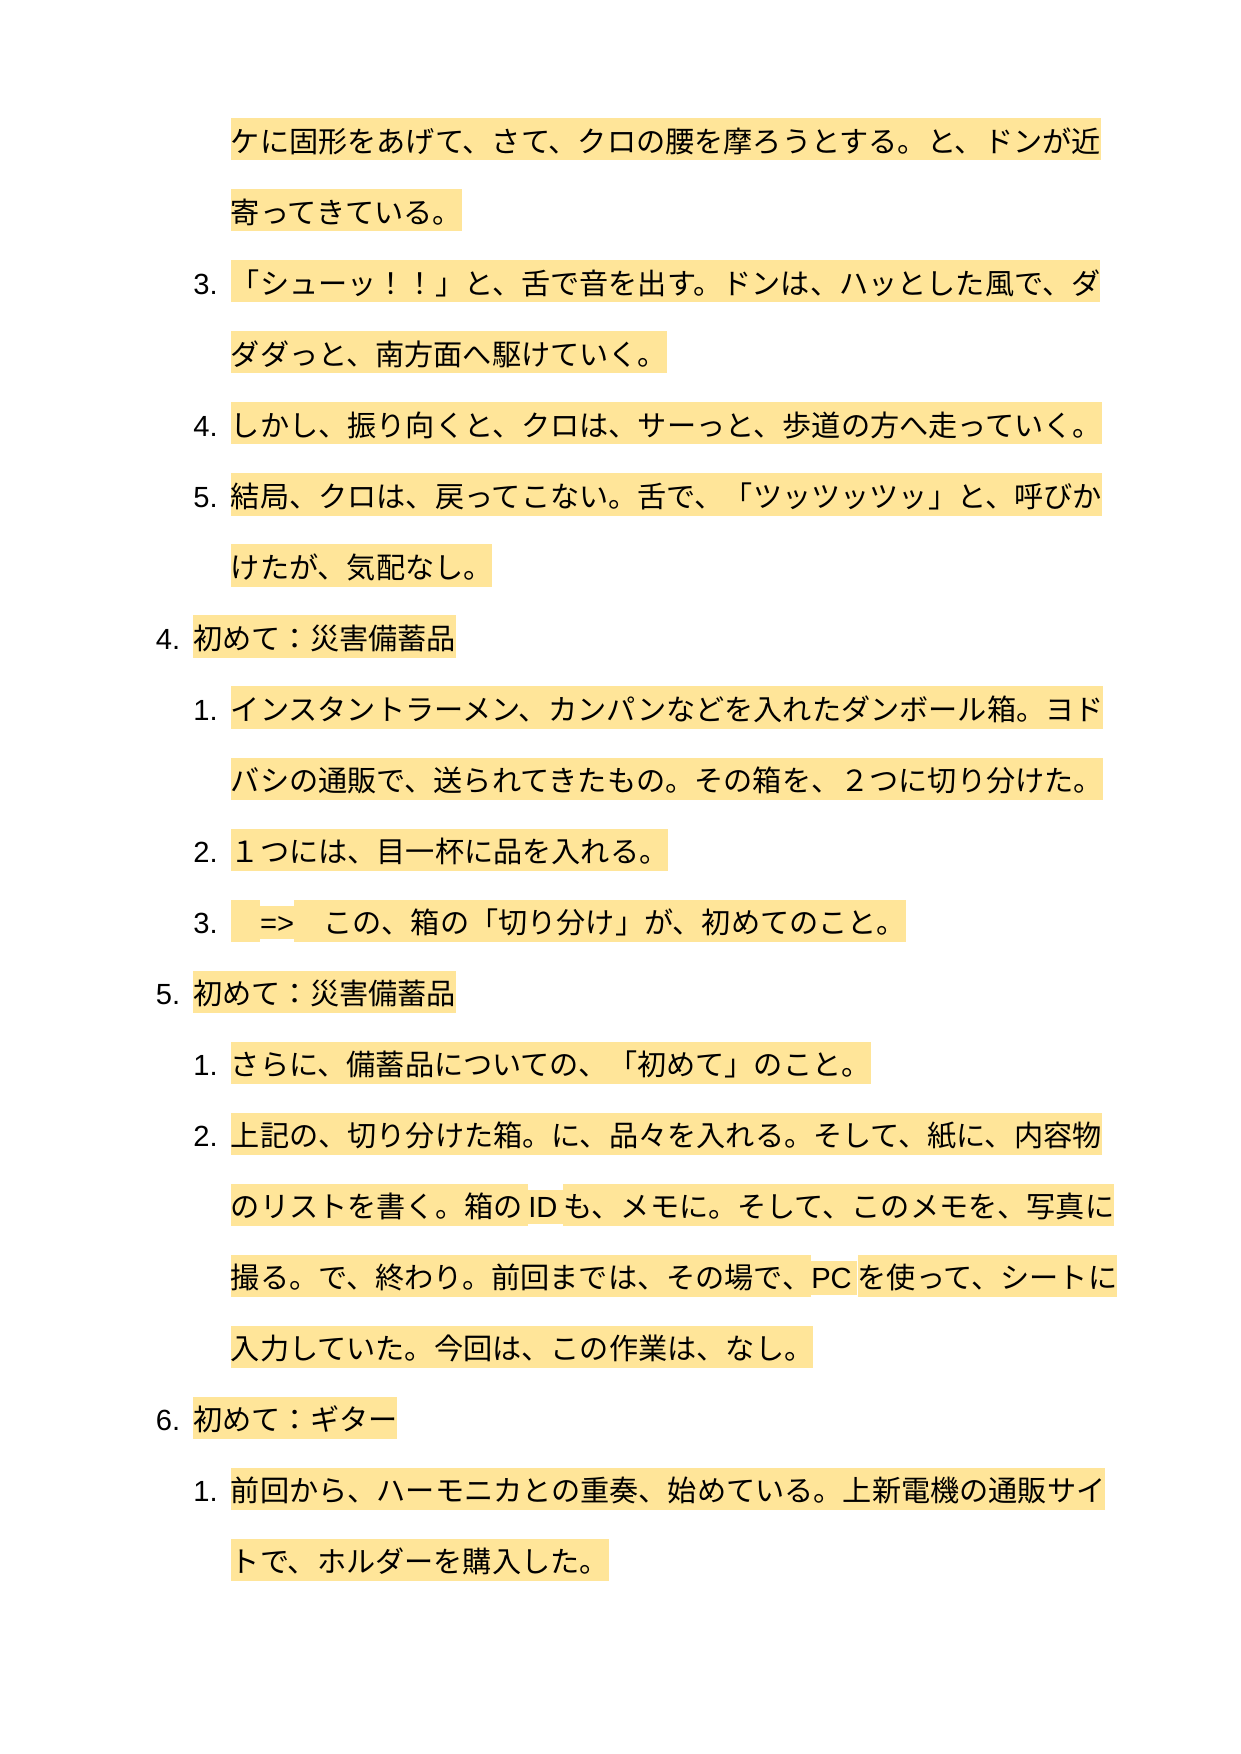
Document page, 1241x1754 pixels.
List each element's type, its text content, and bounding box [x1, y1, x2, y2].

list インスタントラーメン、カンパンなどを入れたダンボール箱。ヨドバシの通販で、送られてきたもの。その箱を、２つに切り分けた。 [193, 686, 1122, 800]
list 結局、クロは、戻ってこない。舌で、「ツッツッツッ」と、呼びかけたが、気配なし。 [193, 473, 1122, 587]
list => この、箱の「切り分け」が、初めてのこと。 [193, 899, 1122, 942]
list 初めて：災害備蓄品 [156, 971, 1122, 1013]
list 初めて：ギター [156, 1397, 1122, 1439]
list 初めて：災害備蓄品 [156, 615, 1122, 658]
list 前回から、ハーモニカとの重奏、始めている。上新電機の通販サイトで、ホルダーを購入した。 [193, 1468, 1122, 1581]
list しかし、振り向くと、クロは、サーっと、歩道の方へ走っていく。 [193, 402, 1122, 444]
list ケに固形をあげて、さて、クロの腰を摩ろうとする。と、ドンが近寄ってきている。 [193, 118, 1122, 231]
list 「シューッ！！」と、舌で音を出す。ドンは、ハッとした風で、ダダダっと、南方面へ駆けていく。 [193, 260, 1122, 373]
list 上記の、切り分けた箱。に、品々を入れる。そして、紙に、内容物のリストを書く。箱のIDも、メモに。そして、このメモを、写真に撮る。で、終わり。前回までは、その場で、PCを使って、シートに入力していた。今回は、この作業は、なし。 [193, 1113, 1122, 1368]
list １つには、目一杯に品を入れる。 [193, 828, 1122, 871]
list さらに、備蓄品についての、「初めて」のこと。 [193, 1042, 1122, 1084]
